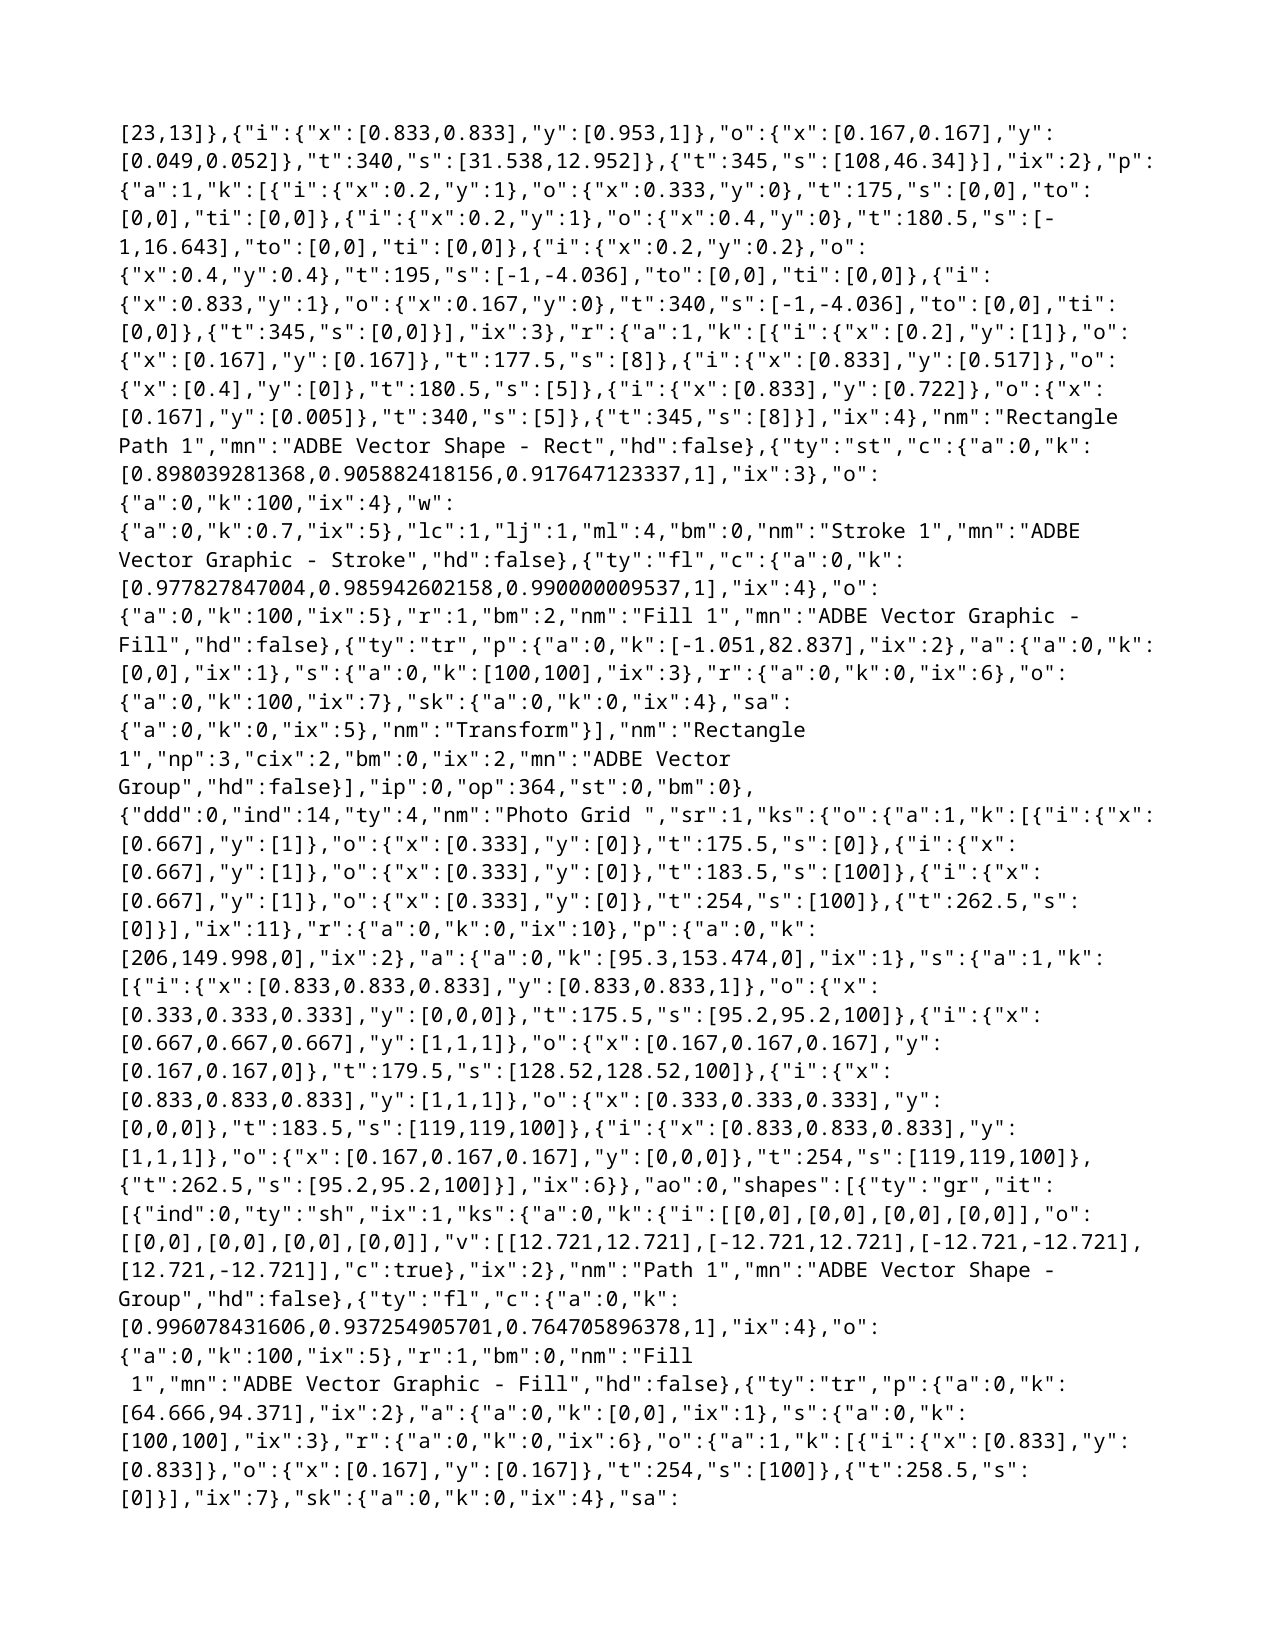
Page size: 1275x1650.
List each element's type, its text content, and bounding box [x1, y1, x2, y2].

text [23,13]},{"i":{"x":[0.833,0.833],"y":[0.953,1]},"o":{"x":[0.167,0.167],"y":[0.049,0.052]},"t":340,"s":[31.538,12.952]},{"t":345,"s":[108,46.34]}],"ix":2},"p":{"a":1,"k":[{"i":{"x":0.2,"y":1},"o":{"x":0.333,"y":0},"t":175,"s":[0,0],"to":[0,0],"ti":[0,0]},{"i":{"x":0.2,"y":1},"o":{"x":0.4,"y":0},"t":180.5,"s":[-1,16.643],"to":[0,0],"ti":[0,0]},{"i":{"x":0.2,"y":0.2},"o":{"x":0.4,"y":0.4},"t":195,"s":[-1,-4.036],"to":[0,0],"ti":[0,0]},{"i":{"x":0.833,"y":1},"o":{"x":0.167,"y":0},"t":340,"s":[-1,-4.036],"to":[0,0],"ti":[0,0]},{"t":345,"s":[0,0]}],"ix":3},"r":{"a":1,"k":[{"i":{"x":[0.2],"y":[1]},"o":{"x":[0.167],"y":[0.167]},"t":177.5,"s":[8]},{"i":{"x":[0.833],"y":[0.517]},"o":{"x":[0.4],"y":[0]},"t":180.5,"s":[5]},{"i":{"x":[0.833],"y":[0.722]},"o":{"x":[0.167],"y":[0.005]},"t":340,"s":[5]},{"t":345,"s":[8]}],"ix":4},"nm":"Rectangle Path 1","mn":"ADBE Vector Shape - Rect","hd":false},{"ty":"st","c":{"a":0,"k":[0.898039281368,0.905882418156,0.917647123337,1],"ix":3},"o":{"a":0,"k":100,"ix":4},"w":{"a":0,"k":0.7,"ix":5},"lc":1,"lj":1,"ml":4,"bm":0,"nm":"Stroke 1","mn":"ADBE Vector Graphic - Stroke","hd":false},{"ty":"fl","c":{"a":0,"k":[0.977827847004,0.985942602158,0.990000009537,1],"ix":4},"o":{"a":0,"k":100,"ix":5},"r":1,"bm":2,"nm":"Fill 1","mn":"ADBE Vector Graphic - Fill","hd":false},{"ty":"tr","p":{"a":0,"k":[-1.051,82.837],"ix":2},"a":{"a":0,"k":[0,0],"ix":1},"s":{"a":0,"k":[100,100],"ix":3},"r":{"a":0,"k":0,"ix":6},"o":{"a":0,"k":100,"ix":7},"sk":{"a":0,"k":0,"ix":4},"sa":{"a":0,"k":0,"ix":5},"nm":"Transform"}],"nm":"Rectangle 1","np":3,"cix":2,"bm":0,"ix":2,"mn":"ADBE Vector Group","hd":false}],"ip":0,"op":364,"st":0,"bm":0},{"ddd":0,"ind":14,"ty":4,"nm":"Photo Grid ","sr":1,"ks":{"o":{"a":1,"k":[{"i":{"x":[0.667],"y":[1]},"o":{"x":[0.333],"y":[0]},"t":175.5,"s":[0]},{"i":{"x":[0.667],"y":[1]},"o":{"x":[0.333],"y":[0]},"t":183.5,"s":[100]},{"i":{"x":[0.667],"y":[1]},"o":{"x":[0.333],"y":[0]},"t":254,"s":[100]},{"t":262.5,"s":[0]}],"ix":11},"r":{"a":0,"k":0,"ix":10},"p":{"a":0,"k":[206,149.998,0],"ix":2},"a":{"a":0,"k":[95.3,153.474,0],"ix":1},"s":{"a":1,"k":[{"i":{"x":[0.833,0.833,0.833],"y":[0.833,0.833,1]},"o":{"x":[0.333,0.333,0.333],"y":[0,0,0]},"t":175.5,"s":[95.2,95.2,100]},{"i":{"x":[0.667,0.667,0.667],"y":[1,1,1]},"o":{"x":[0.167,0.167,0.167],"y":[0.167,0.167,0]},"t":179.5,"s":[128.52,128.52,100]},{"i":{"x":[0.833,0.833,0.833],"y":[1,1,1]},"o":{"x":[0.333,0.333,0.333],"y":[0,0,0]},"t":183.5,"s":[119,119,100]},{"i":{"x":[0.833,0.833,0.833],"y":[1,1,1]},"o":{"x":[0.167,0.167,0.167],"y":[0,0,0]},"t":254,"s":[119,119,100]},{"t":262.5,"s":[95.2,95.2,100]}],"ix":6}},"ao":0,"shapes":[{"ty":"gr","it":[{"ind":0,"ty":"sh","ix":1,"ks":{"a":0,"k":{"i":[[0,0],[0,0],[0,0],[0,0]],"o":[[0,0],[0,0],[0,0],[0,0]],"v":[[12.721,12.721],[-12.721,12.721],[-12.721,-12.721],[12.721,-12.721]],"c":true},"ix":2},"nm":"Path 1","mn":"ADBE Vector Shape - Group","hd":false},{"ty":"fl","c":{"a":0,"k":[0.996078431606,0.937254905701,0.764705896378,1],"ix":4},"o":{"a":0,"k":100,"ix":5},"r":1,"bm":0,"nm":"Fill [118, 118, 1157, 1369]
text 1","mn":"ADBE Vector Graphic - Fill","hd":false},{"ty":"tr","p":{"a":0,"k":[64.666,94.371],"ix":2},"a":{"a":0,"k":[0,0],"ix":1},"s":{"a":0,"k":[100,100],"ix":3},"r":{"a":0,"k":0,"ix":6},"o":{"a":1,"k":[{"i":{"x":[0.833],"y":[0.833]},"o":{"x":[0.167],"y":[0.167]},"t":254,"s":[100]},{"t":258.5,"s":[0]}],"ix":7},"sk":{"a":0,"k":0,"ix":4},"sa": [118, 1369, 1157, 1512]
